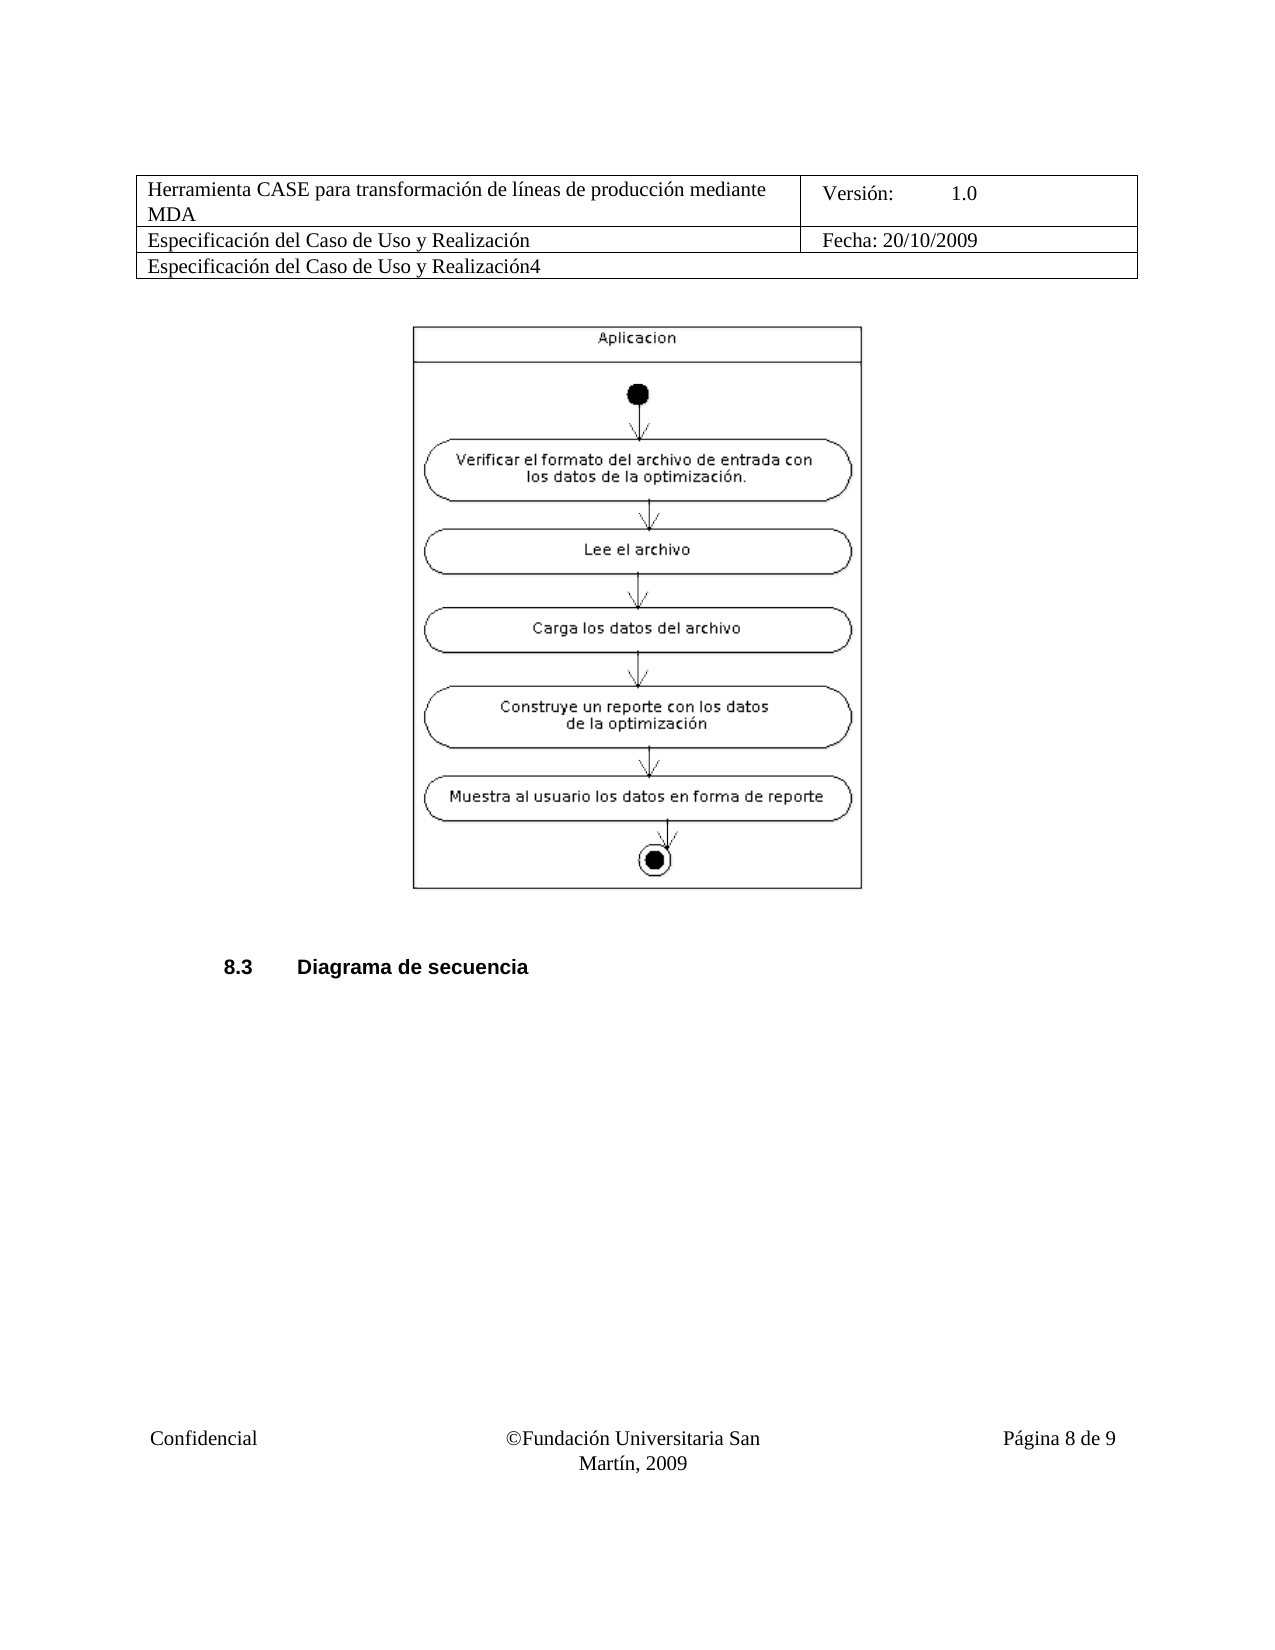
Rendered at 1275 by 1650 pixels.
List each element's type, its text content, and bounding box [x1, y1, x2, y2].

subtitle Diagrama de secuencia [224, 874, 1125, 978]
picture [368, 304, 907, 955]
